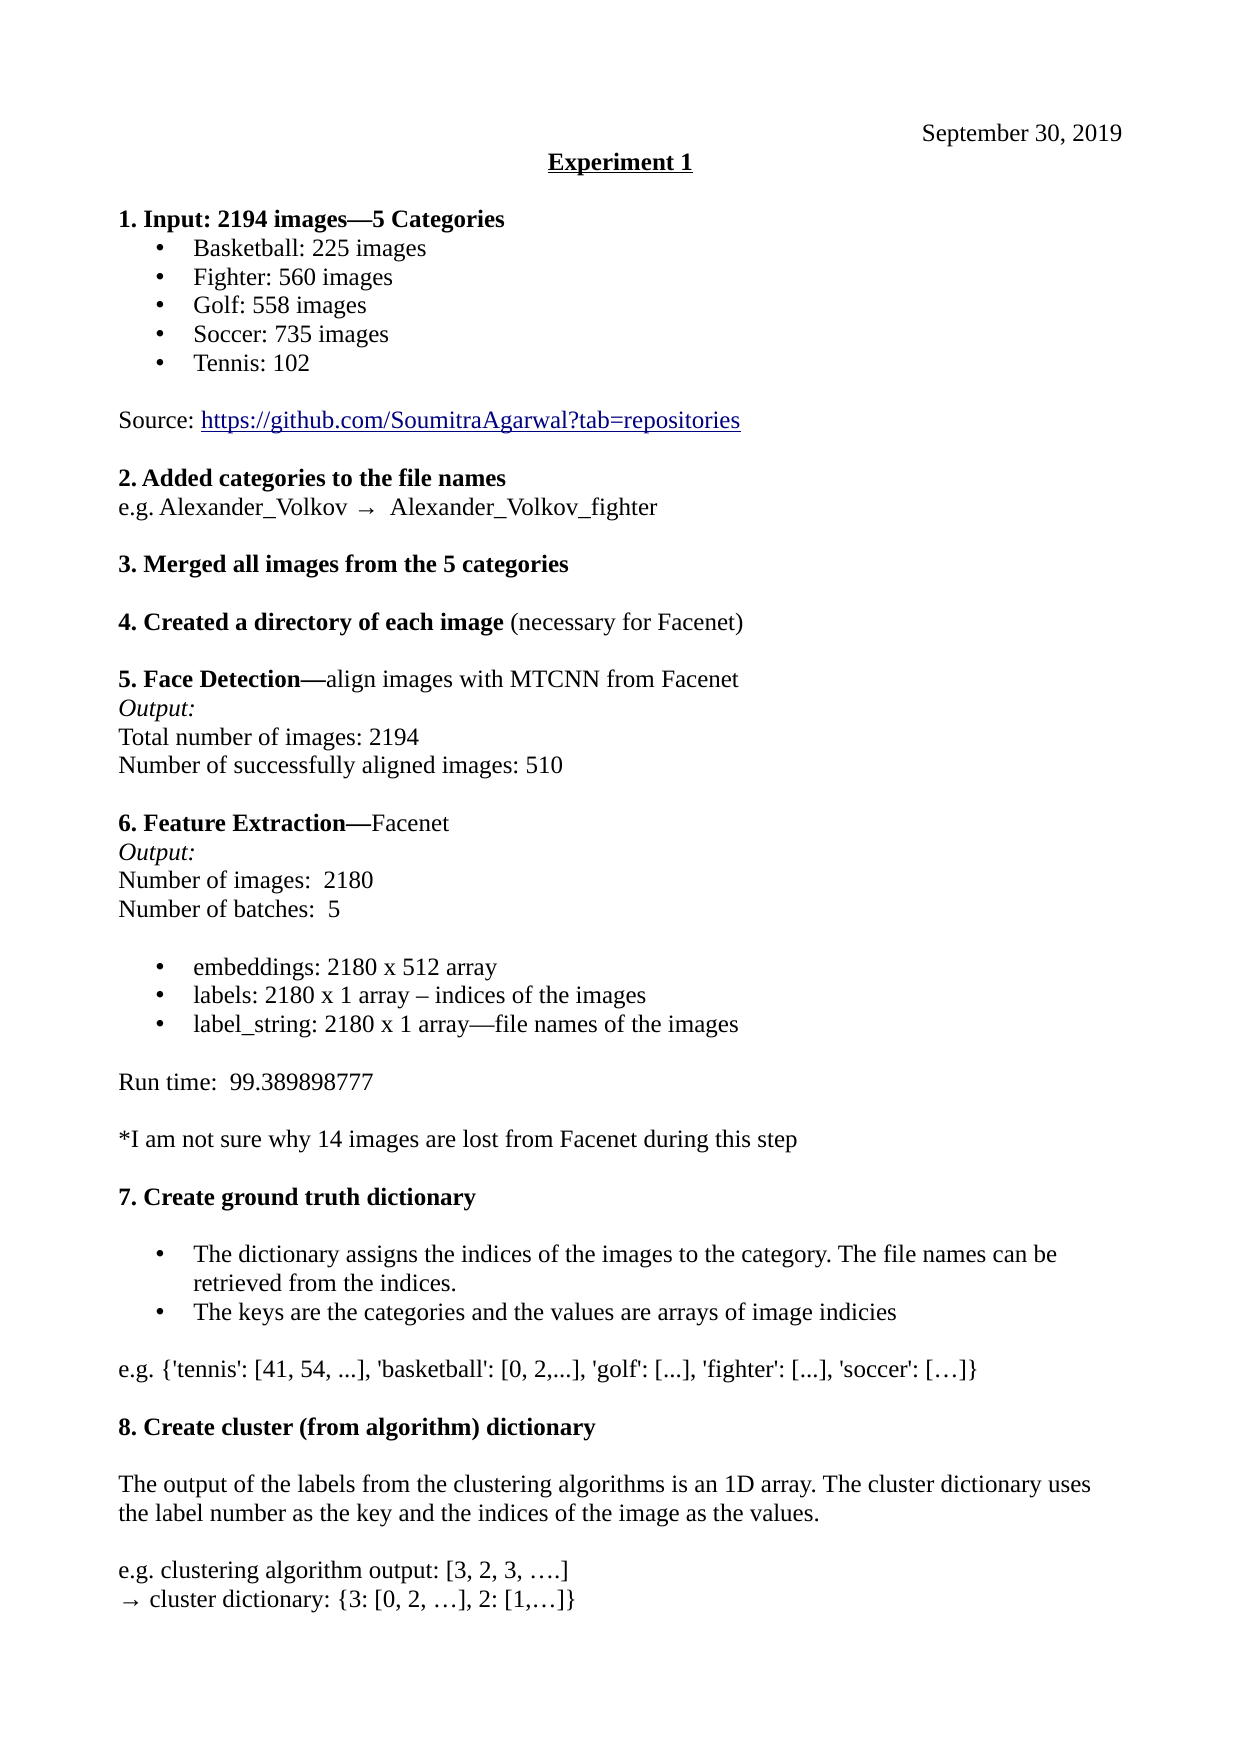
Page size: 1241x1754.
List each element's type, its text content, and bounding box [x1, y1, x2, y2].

text Number of batches: 5 [118, 894, 1122, 923]
text Run time: 99.389898777 [118, 1067, 1122, 1096]
text 5. Face Detection—align images with MTCNN from Facenet [118, 664, 1122, 693]
text e.g. clustering algorithm output: [3, 2, 3, ….] [118, 1556, 1122, 1584]
text 4. Created a directory of each image (necessary for Facenet) [118, 607, 1122, 636]
text 3. Merged all images from the 5 categories [118, 549, 1122, 578]
text Output: [118, 837, 1122, 866]
text Experiment 1 [118, 147, 1122, 176]
list The dictionary assigns the indices of the images to the category. The file names can be retrieved from the indices. [156, 1239, 1122, 1297]
list Golf: 558 images [156, 291, 1122, 319]
text e.g. {'tennis': [41, 54, ...], 'basketball': [0, 2,...], 'golf': [...], 'fighter': [...], 'soccer': […]} [118, 1354, 1122, 1383]
list Tennis: 102 [156, 348, 1122, 377]
text The output of the labels from the clustering algorithms is an 1D array. The cluster dictionary uses the label number as the key and the indices of the image as the values. [118, 1469, 1122, 1527]
list Soccer: 735 images [156, 319, 1122, 348]
text September 30, 2019 [118, 118, 1122, 147]
text 7. Create ground truth dictionary [118, 1182, 1122, 1211]
text 8. Create cluster (from algorithm) dictionary [118, 1412, 1122, 1441]
list label_string: 2180 x 1 array—file names of the images [156, 1009, 1122, 1038]
list embeddings: 2180 x 512 array [156, 952, 1122, 981]
text 6. Feature Extraction—Facenet [118, 808, 1122, 837]
list Fighter: 560 images [156, 262, 1122, 291]
text Output: [118, 693, 1122, 722]
text Number of successfully aligned images: 510 [118, 751, 1122, 779]
text Number of images: 2180 [118, 866, 1122, 894]
text 1. Input: 2194 images—5 Categories [118, 204, 1122, 233]
text Source: https://github.com/SoumitraAgarwal?tab=repositories [118, 406, 1122, 434]
text 2. Added categories to the file names [118, 463, 1122, 492]
list labels: 2180 x 1 array – indices of the images [156, 981, 1122, 1009]
text e.g. Alexander_Volkov → Alexander_Volkov_fighter [118, 492, 1122, 521]
list The keys are the categories and the values are arrays of image indicies [156, 1297, 1122, 1326]
list Basketball: 225 images [156, 233, 1122, 262]
text Total number of images: 2194 [118, 722, 1122, 751]
text *I am not sure why 14 images are lost from Facenet during this step [118, 1124, 1122, 1153]
text → cluster dictionary: {3: [0, 2, …], 2: [1,…]} [118, 1584, 1122, 1613]
